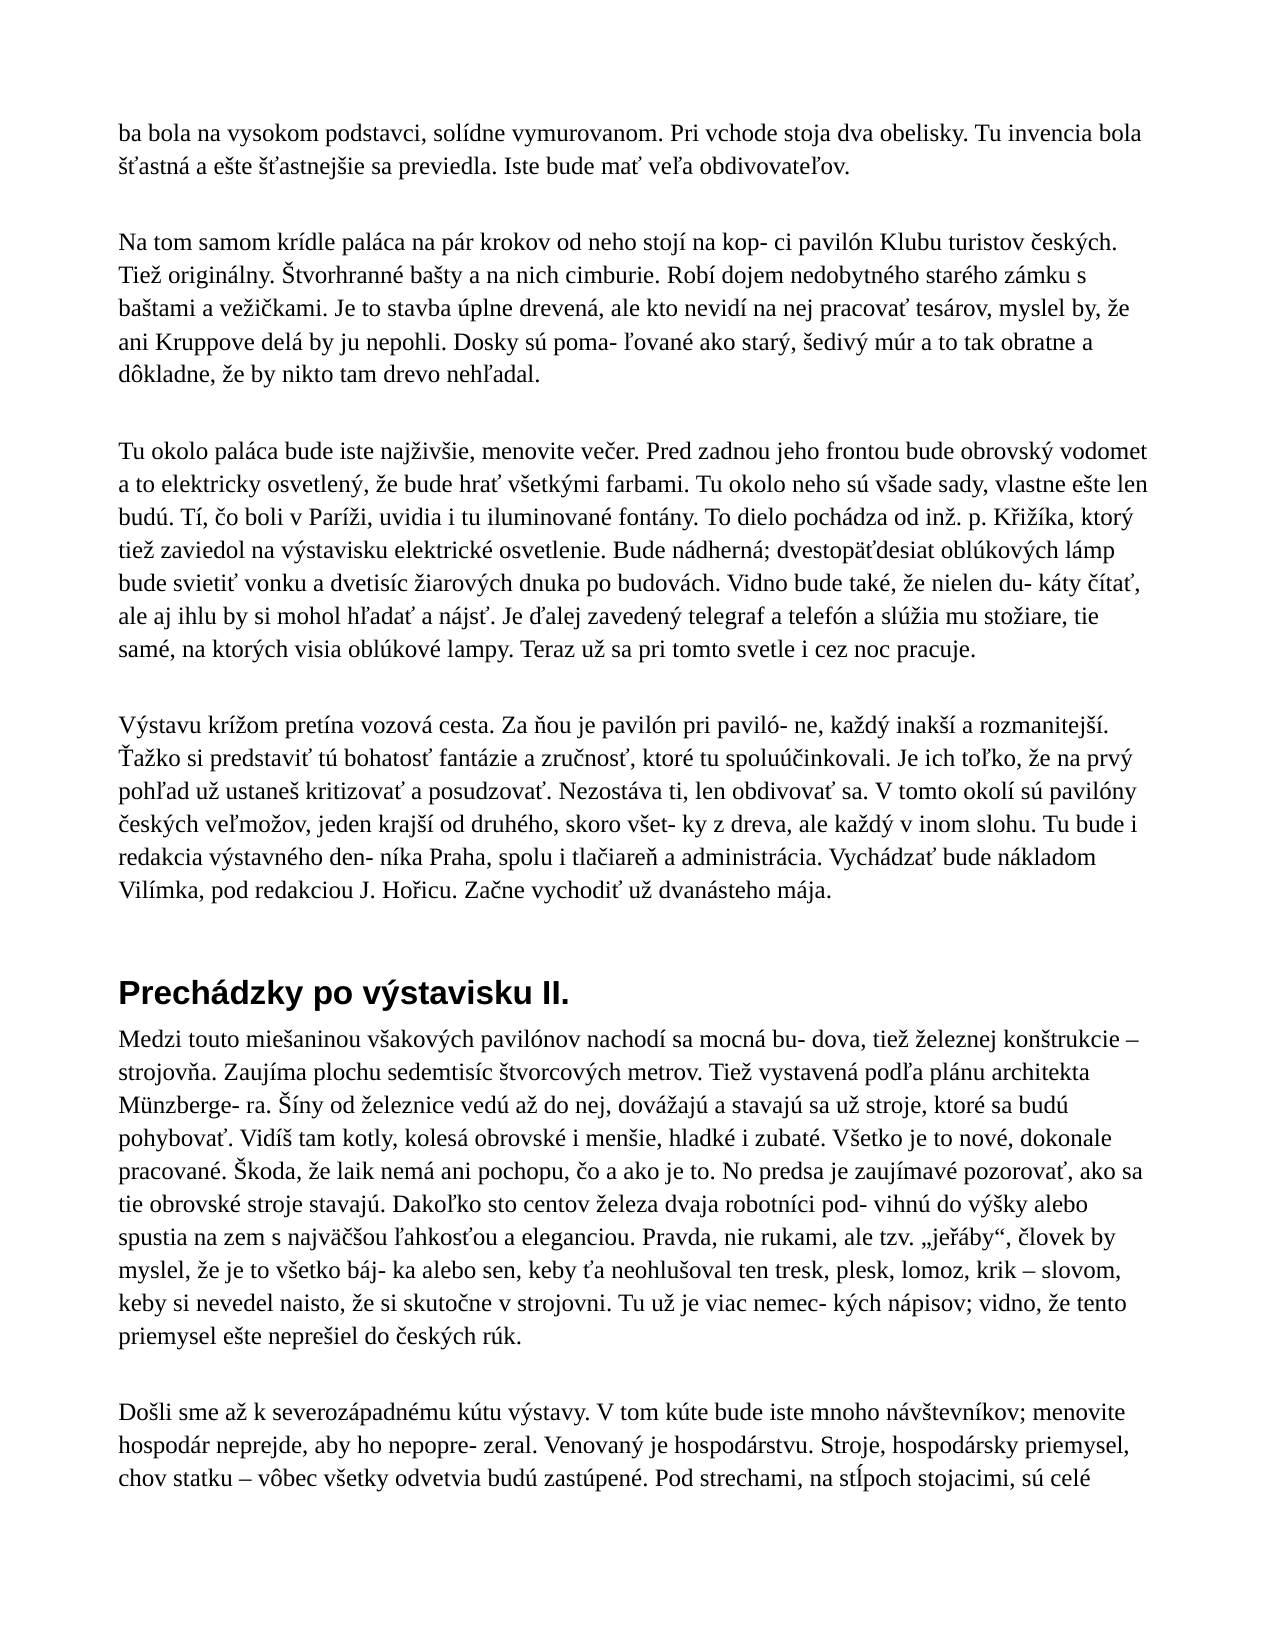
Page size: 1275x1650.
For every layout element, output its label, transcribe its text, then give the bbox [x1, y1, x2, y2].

text Tu okolo paláca bude iste najživšie, menovite večer. Pred zadnou jeho frontou bude obrovský vodomet a to elektricky osvetlený, že bude hrať všetkými far­bami. Tu okolo neho sú všade sady, vlastne ešte len budú. Tí, čo boli v Paríži, uvidia i tu iluminované fontány. To dielo pochádza od inž. p. Křižíka, ktorý tiež zaviedol na výstavisku elektrické osvetlenie. Bude nádherná; dvestopäťdesiat oblúkových lámp bude svie­tiť vonku a dvetisíc žiarových dnuka po budovách. Vidno bude také, že nielen du- káty čítať, ale aj ihlu by si mohol hľadať a nájsť. Je ďalej zavedený telegraf a telefón a slúžia mu stožiare, tie samé, na ktorých visia oblúkové lampy. Teraz už sa pri tomto svetle i cez noc pracuje. [118, 436, 1157, 663]
text Došli sme až k severozápadnému kútu výstavy. V tom kúte bude iste mnoho návštevníkov; menovite hospodár neprejde, aby ho nepopre- zeral. Venovaný je hospodárstvu. Stroje, hospodársky priemysel, chov statku – vôbec všetky odvetvia budú zastúpené. Pod strechami, na stĺpoch stojacimi, sú celé [118, 1397, 1157, 1492]
text ba bola na vysokom podstavci, solídne vymurovanom. Pri vchode stoja dva obelisky. Tu invencia bola šťastná a ešte šťastnejšie sa previedla. Iste bude mať veľa obdivovateľov. [118, 118, 1157, 180]
text Na tom samom krídle paláca na pár krokov od neho stojí na kop- ci pavilón Klubu turistov českých. Tiež originálny. Štvorhranné bašty a na nich cimburie. Robí dojem nedobytného starého zámku s baštami a vežičkami. Je to stavba úplne drevená, ale kto nevidí na nej pracovať tesárov, myslel by, že ani Kruppove delá by ju nepohli. Dosky sú poma- ľované ako starý, šedivý múr a to tak obratne a dôkladne, že by nikto tam drevo nehľadal. [118, 227, 1157, 388]
subtitle Prechádzky po výstavisku II. [118, 973, 1157, 1011]
text Výstavu krížom pretína vozová cesta. Za ňou je pavilón pri paviló- ne, každý inakší a rozmanitejší. Ťaž­ko si predstaviť tú bohatosť fantázie a zručnosť, ktoré tu spoluúčinkovali. Je ich toľko, že na prvý pohľad už ustaneš kritizovať a posudzovať. Nezostáva ti, len obdivovať sa. V tomto okolí sú pavilóny českých veľ­možov, jeden krajší od druhého, skoro všet- ky z dreva, ale každý v inom slohu. Tu bude i redakcia výstavného den- níka Praha, spolu i tlačiareň a admi­nistrácia. Vychádzať bude nákladom Vilímka, pod re­dakciou J. Hořicu. Začne vychodiť už dvanásteho mája. [118, 710, 1157, 904]
text Medzi touto miešaninou všakových pavilónov na­chodí sa mocná bu- dova, tiež železnej konštrukcie – strojovňa. Zaujíma plochu sedemtisíc štvorcových metrov. Tiež vystavená podľa plánu architekta Münzberge- ra. Šíny od železnice vedú až do nej, dovážajú a stavajú sa už stroje, ktoré sa budú pohybovať. Vi­díš tam kotly, kolesá obrovské i menšie, hladké i zubaté. Všetko je to nové, dokonale pracované. Škoda, že laik nemá ani pochopu, čo a ako je to. No predsa je zaujímavé pozorovať, ako sa tie obrovské stroje stavajú. Dakoľko sto centov železa dvaja robotníci pod- vihnú do výšky alebo spustia na zem s najväčšou ľahkosťou a eleganciou. Pravda, nie rukami, ale tzv. „jeřáby“, človek by myslel, že je to všetko báj- ka alebo sen, keby ťa neohlušoval ten tresk, plesk, lomoz, krik – slovom, keby si nevedel naisto, že si skutočne v strojovni. Tu už je viac nemec- kých nápisov; vidno, že tento priemysel ešte neprešiel do českých rúk. [118, 1024, 1157, 1349]
